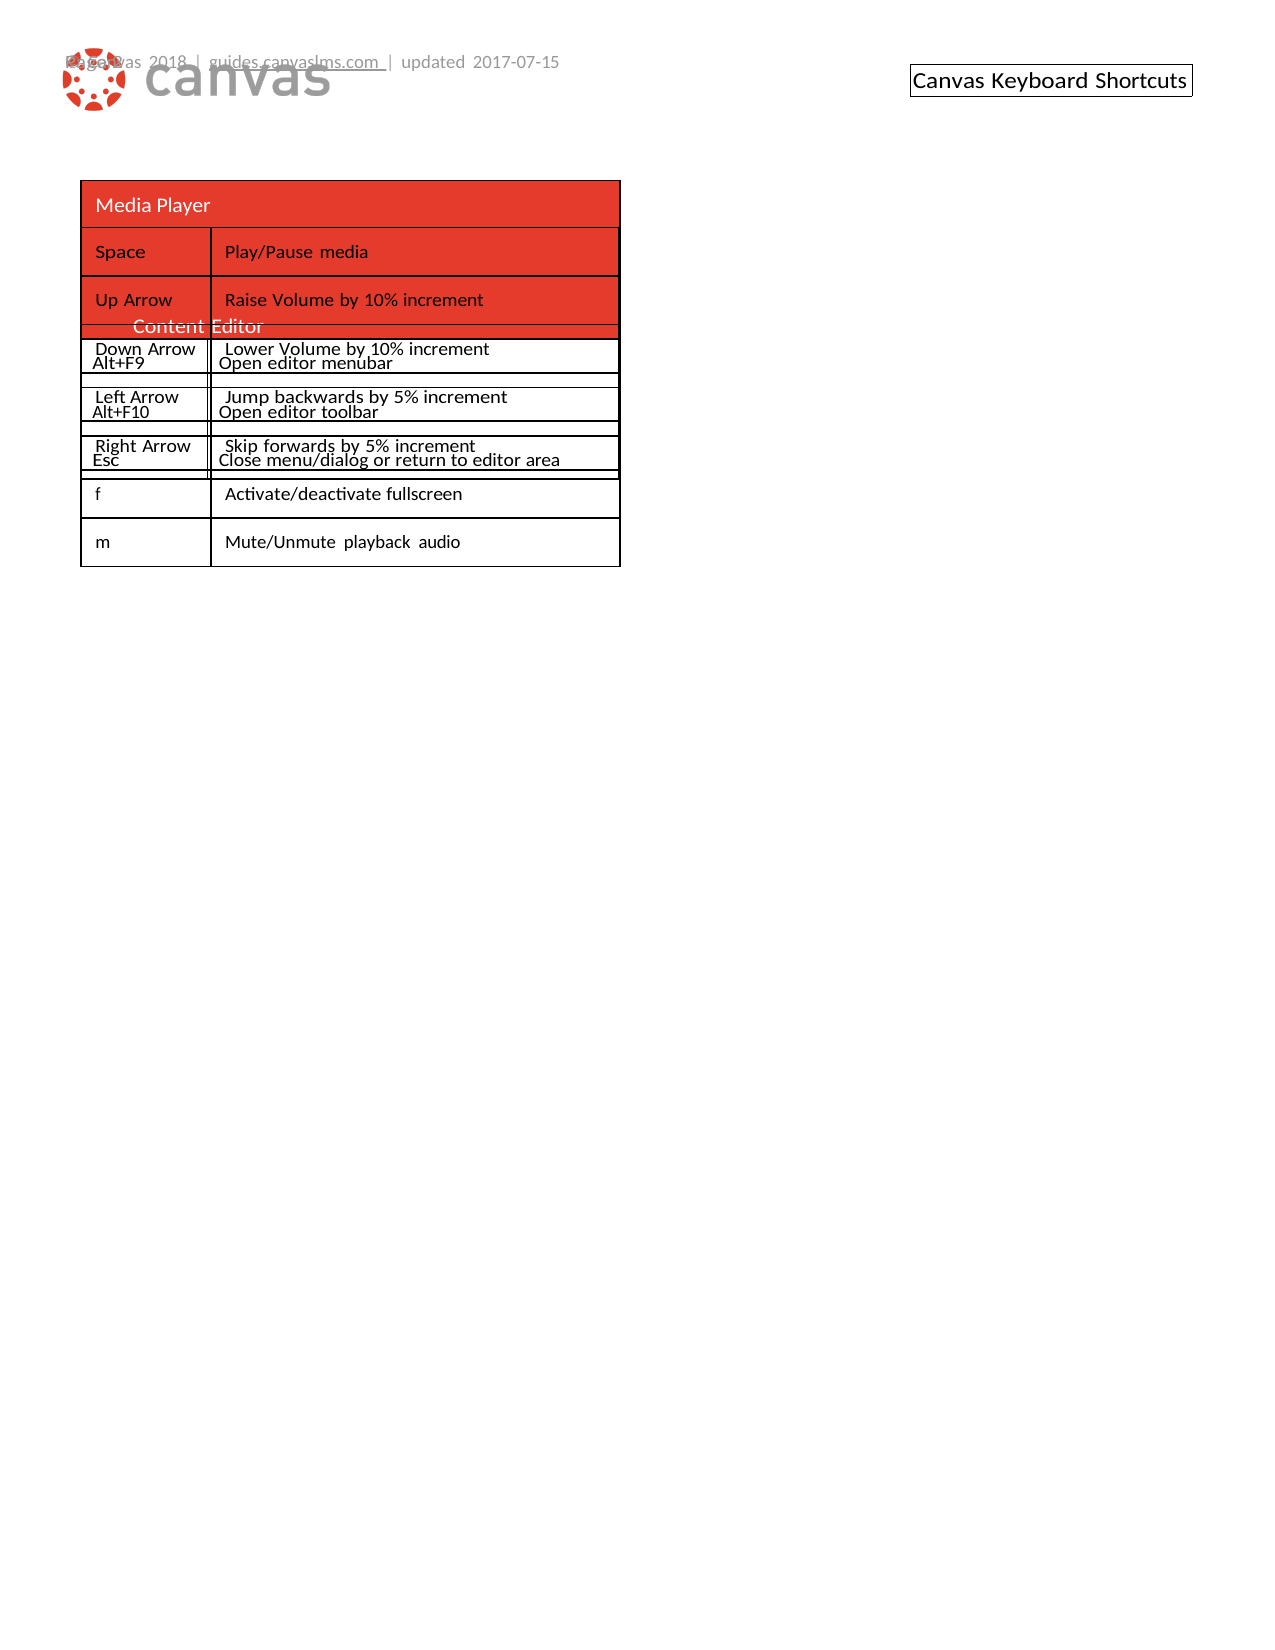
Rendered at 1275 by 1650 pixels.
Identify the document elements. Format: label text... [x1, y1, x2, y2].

text Rich Content Editor [89, 228, 210, 275]
text f [95, 482, 210, 505]
text Jump backwards by 5% increment [225, 385, 619, 408]
text Rich Content Editor [212, 228, 618, 275]
text Alt+F10 [92, 408, 207, 420]
text Raise Volume by 10% increment [225, 288, 619, 311]
text Mute/Unmute playback audio [225, 531, 619, 553]
text Up Arrow [95, 288, 210, 311]
text Media Player [95, 193, 619, 218]
text Left Arrow [95, 385, 210, 408]
text Space [95, 240, 210, 263]
text Alt+F9 [92, 360, 207, 372]
text Rich Content Editor [89, 325, 210, 338]
text Right Arrow [95, 434, 210, 457]
text Rich Content Editor [212, 277, 618, 324]
text Close menu/dialog or return to editor area [218, 448, 618, 469]
text Rich Content Editor [212, 325, 618, 338]
text Play/Pause media [225, 240, 619, 263]
text Down Arrow [95, 337, 210, 360]
text Rich Content Editor [89, 277, 210, 324]
text Open editor toolbar [218, 400, 618, 420]
text Lower Volume by 10% increment [225, 337, 619, 360]
text Skip forwards by 5% increment [225, 434, 619, 457]
text Open editor menubar [234, 360, 618, 372]
text Esc [92, 448, 207, 469]
text m [95, 531, 210, 553]
picture [62, 48, 330, 111]
text Activate/deactivate fullscreen [225, 482, 619, 505]
